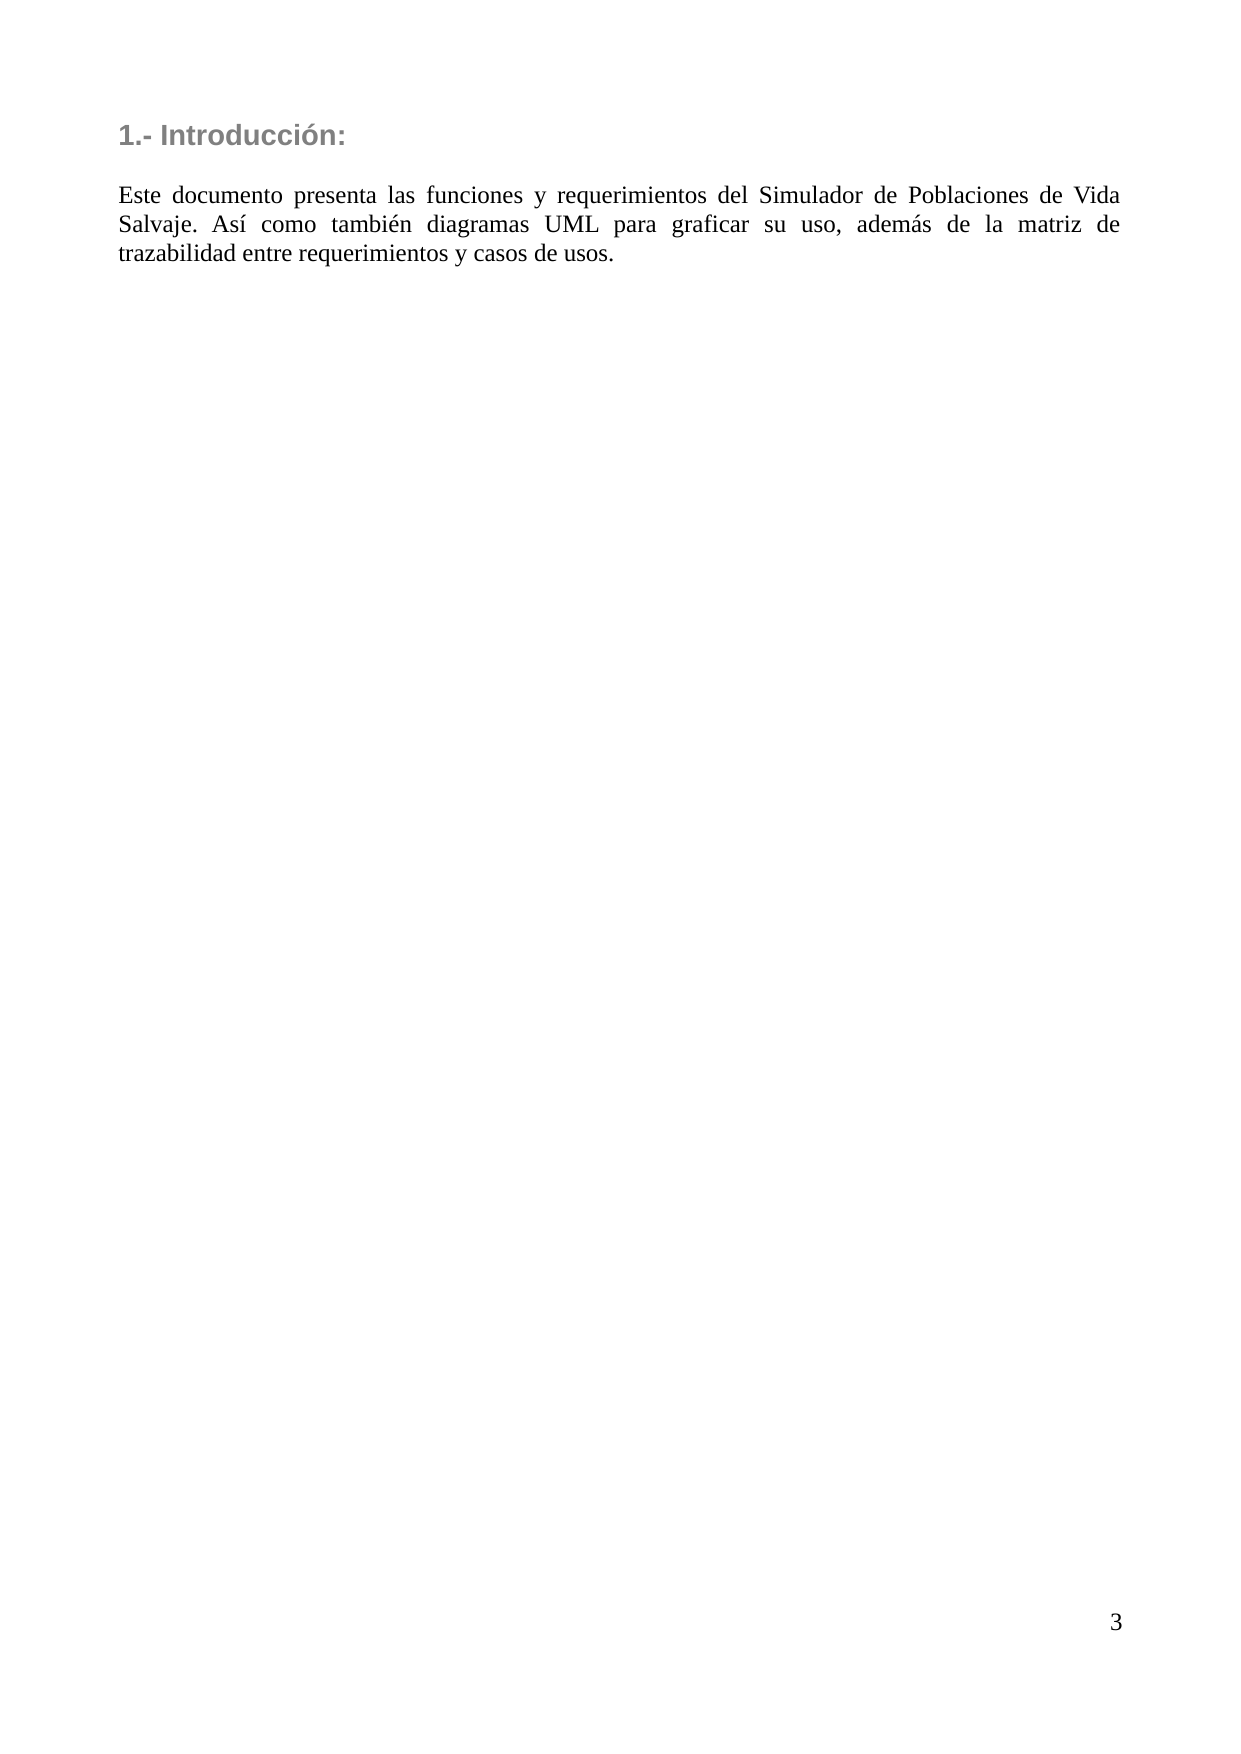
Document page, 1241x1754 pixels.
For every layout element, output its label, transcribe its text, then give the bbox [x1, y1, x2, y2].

text 1.- Introducción: [118, 118, 1122, 152]
text Este documento presenta las funciones y requerimientos del Simulador de Poblaciones de Vida Salvaje. Así como también diagramas UML para graficar su uso, además de la matriz de trazabilidad entre requerimientos y casos de usos. [118, 180, 1122, 267]
